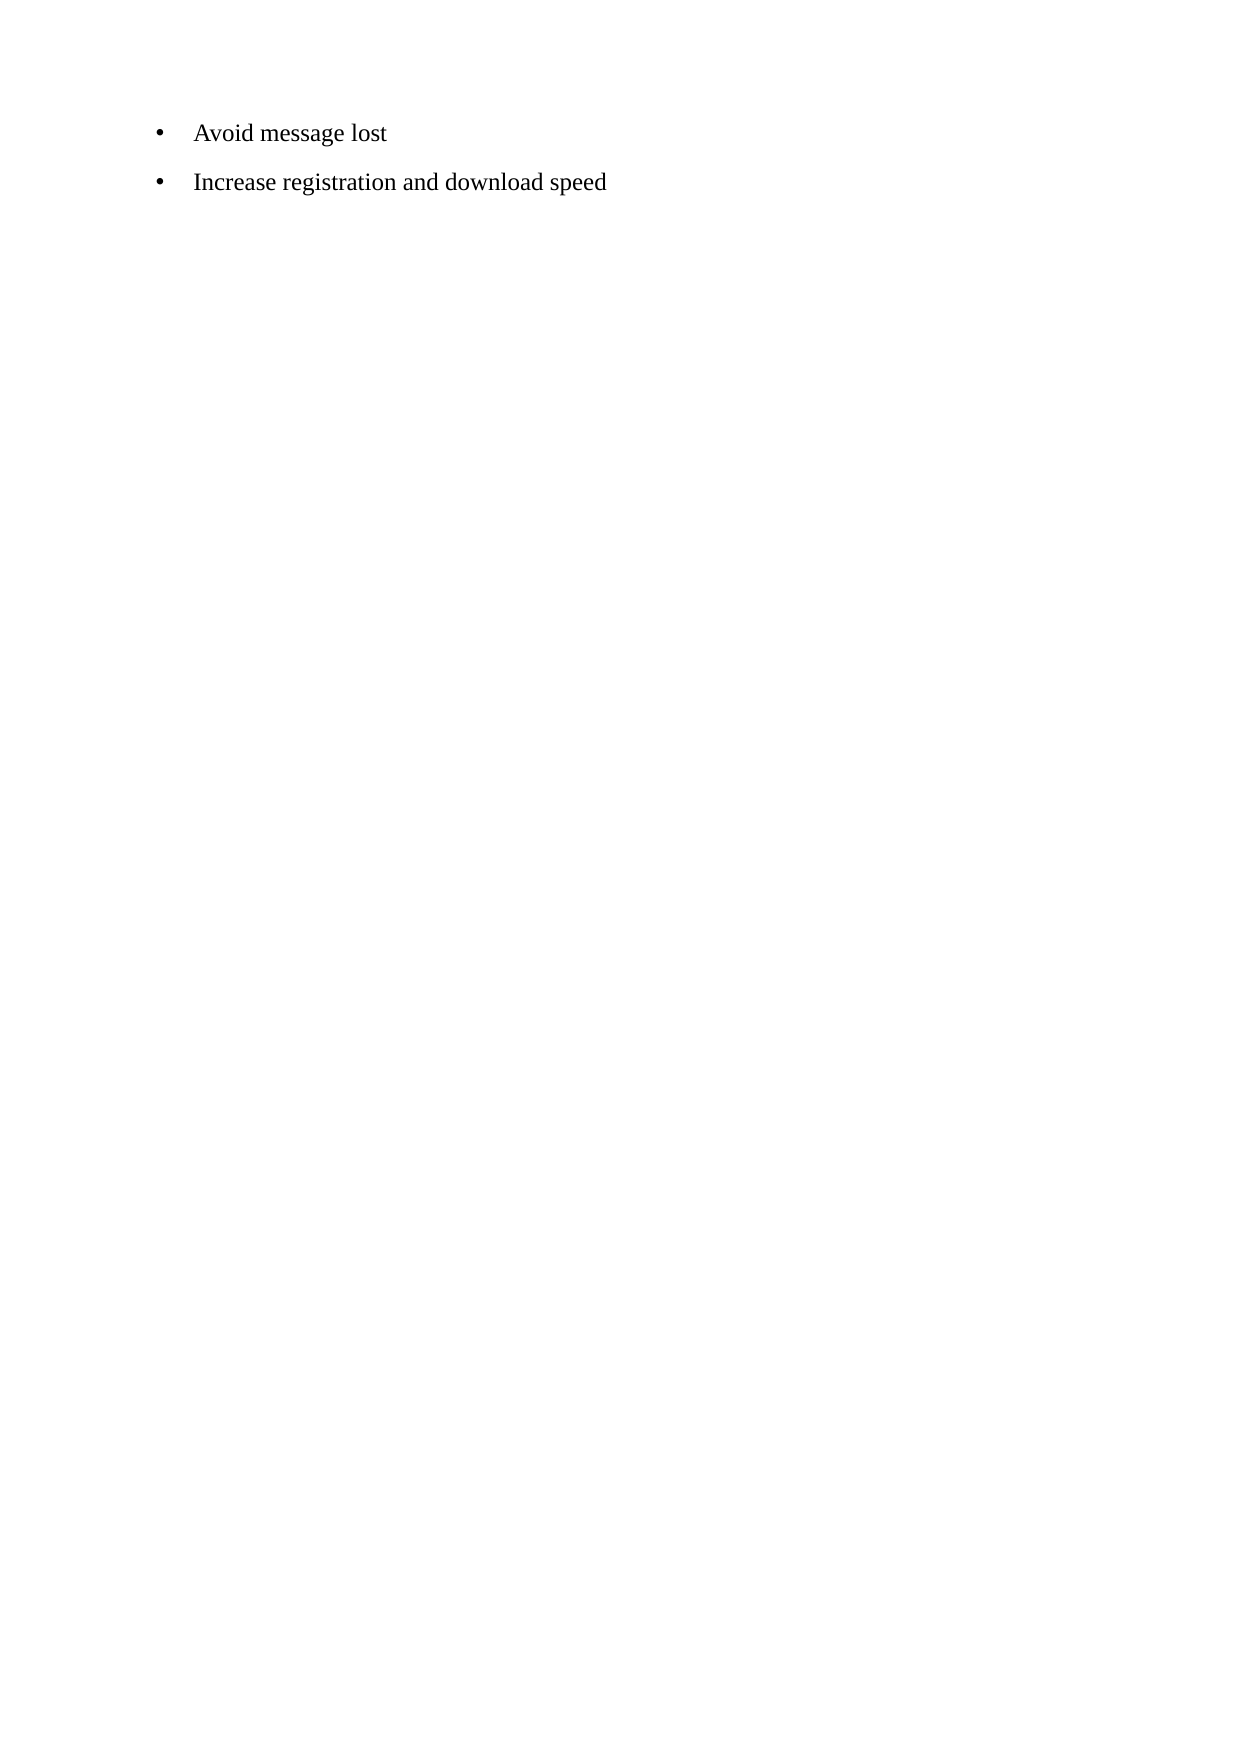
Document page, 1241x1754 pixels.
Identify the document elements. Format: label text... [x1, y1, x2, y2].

list Avoid message lost [156, 118, 1122, 147]
list Increase registration and download speed [156, 167, 1122, 196]
